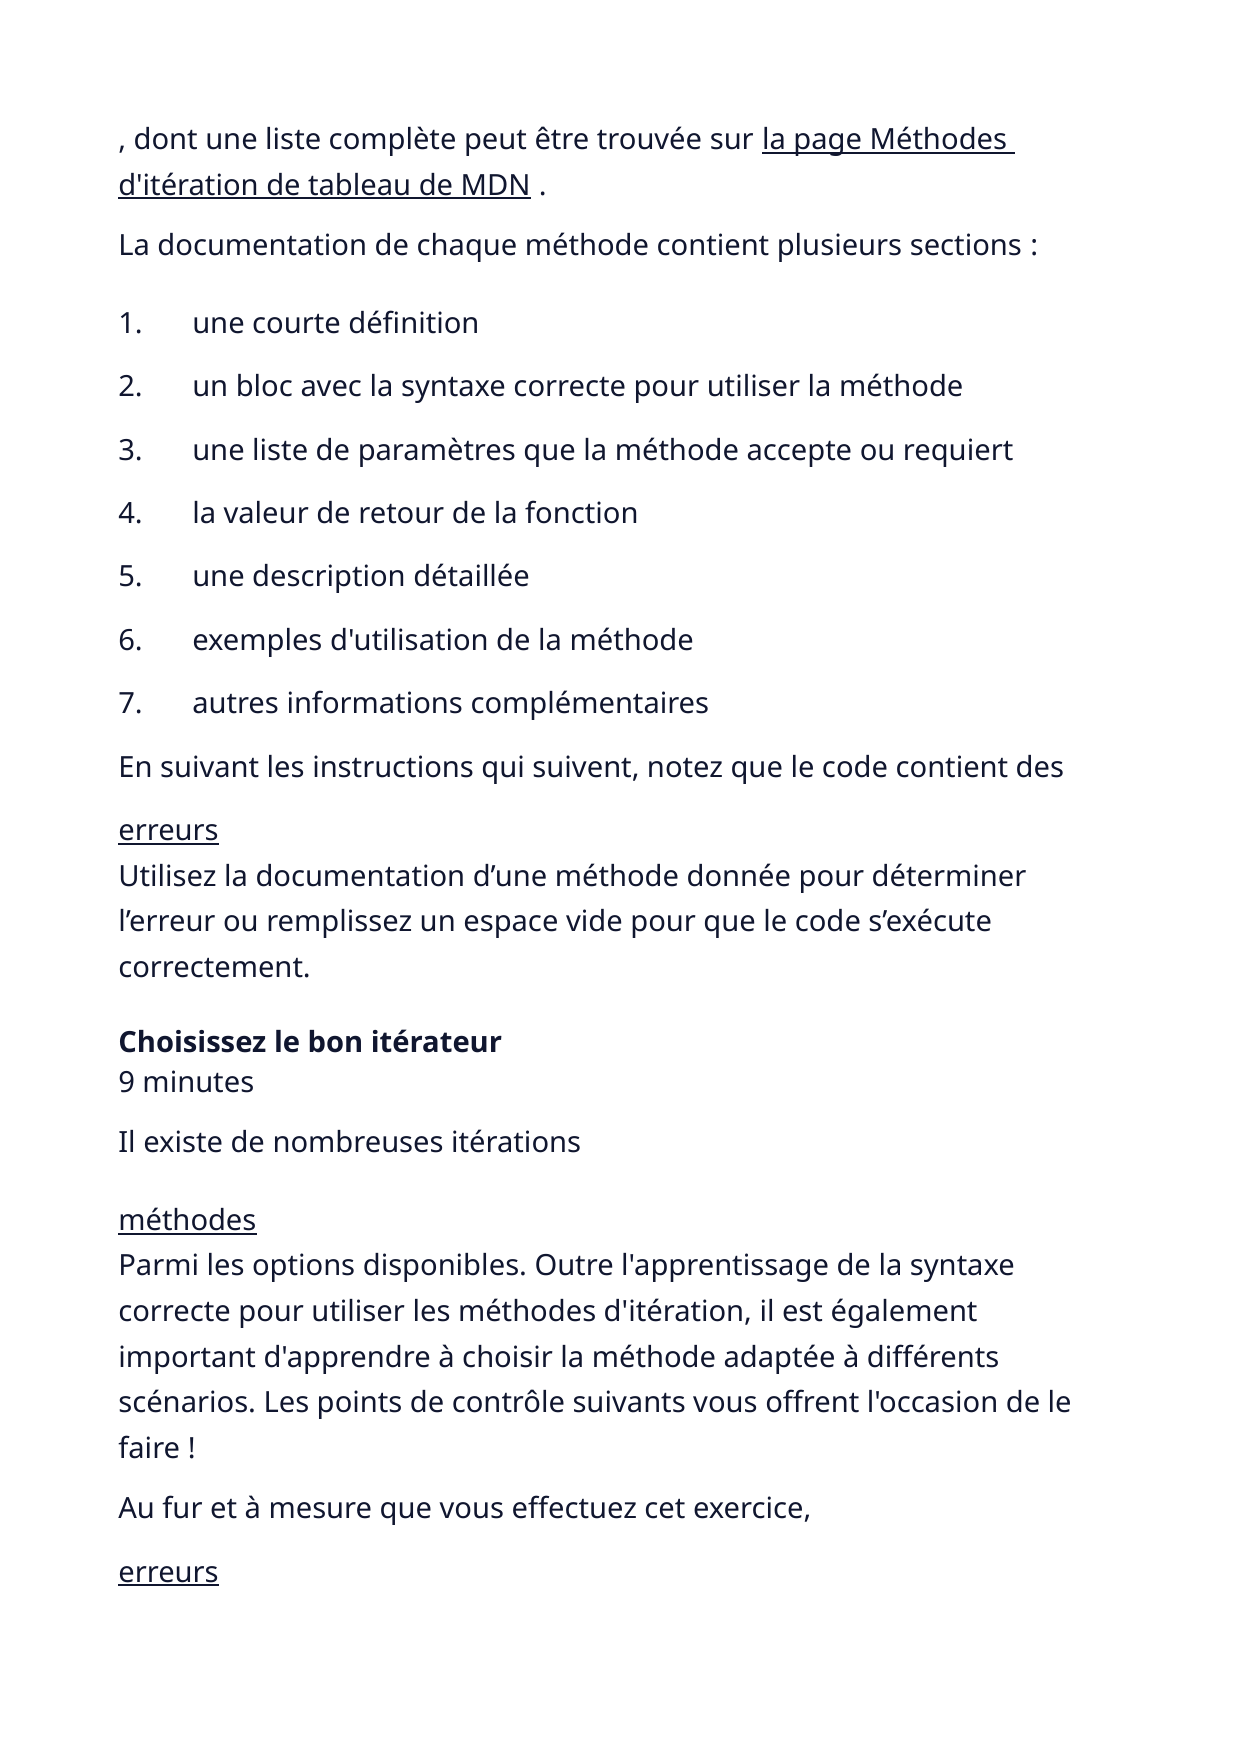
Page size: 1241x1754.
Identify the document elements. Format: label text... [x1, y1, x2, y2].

text La documentation de chaque méthode contient plusieurs sections : [118, 224, 1122, 264]
text 9 minutes [118, 1061, 1122, 1101]
text , dont une liste complète peut être trouvée sur la page Méthodes d'itération de tableau de MDN . [118, 118, 1122, 203]
list une courte définition [118, 302, 1122, 342]
text erreurs [118, 1551, 1122, 1591]
text méthodes [118, 1199, 1122, 1239]
text Au fur et à mesure que vous effectuez cet exercice, [118, 1487, 1122, 1527]
list la valeur de retour de la fonction [118, 492, 1122, 532]
list une liste de paramètres que la méthode accepte ou requiert [118, 429, 1122, 468]
list autres informations complémentaires [118, 683, 1122, 722]
list une description détaillée [118, 556, 1122, 595]
subtitle Choisissez le bon itérateur [118, 1021, 1122, 1061]
text erreurs [118, 809, 1122, 849]
list exemples d'utilisation de la méthode [118, 619, 1122, 659]
text En suivant les instructions qui suivent, notez que le code contient des [118, 746, 1122, 786]
text Il existe de nombreuses itérations [118, 1121, 1122, 1161]
text Parmi les options disponibles. Outre l'apprentissage de la syntaxe correcte pour utiliser les méthodes d'itération, il est également important d'apprendre à choisir la méthode adaptée à différents scénarios. Les points de contrôle suivants vous offrent l'occasion de le faire ! [118, 1245, 1122, 1467]
list un bloc avec la syntaxe correcte pour utiliser la méthode [118, 365, 1122, 405]
text Utilisez la documentation d’une méthode donnée pour déterminer l’erreur ou remplissez un espace vide pour que le code s’exécute correctement. [118, 855, 1122, 986]
